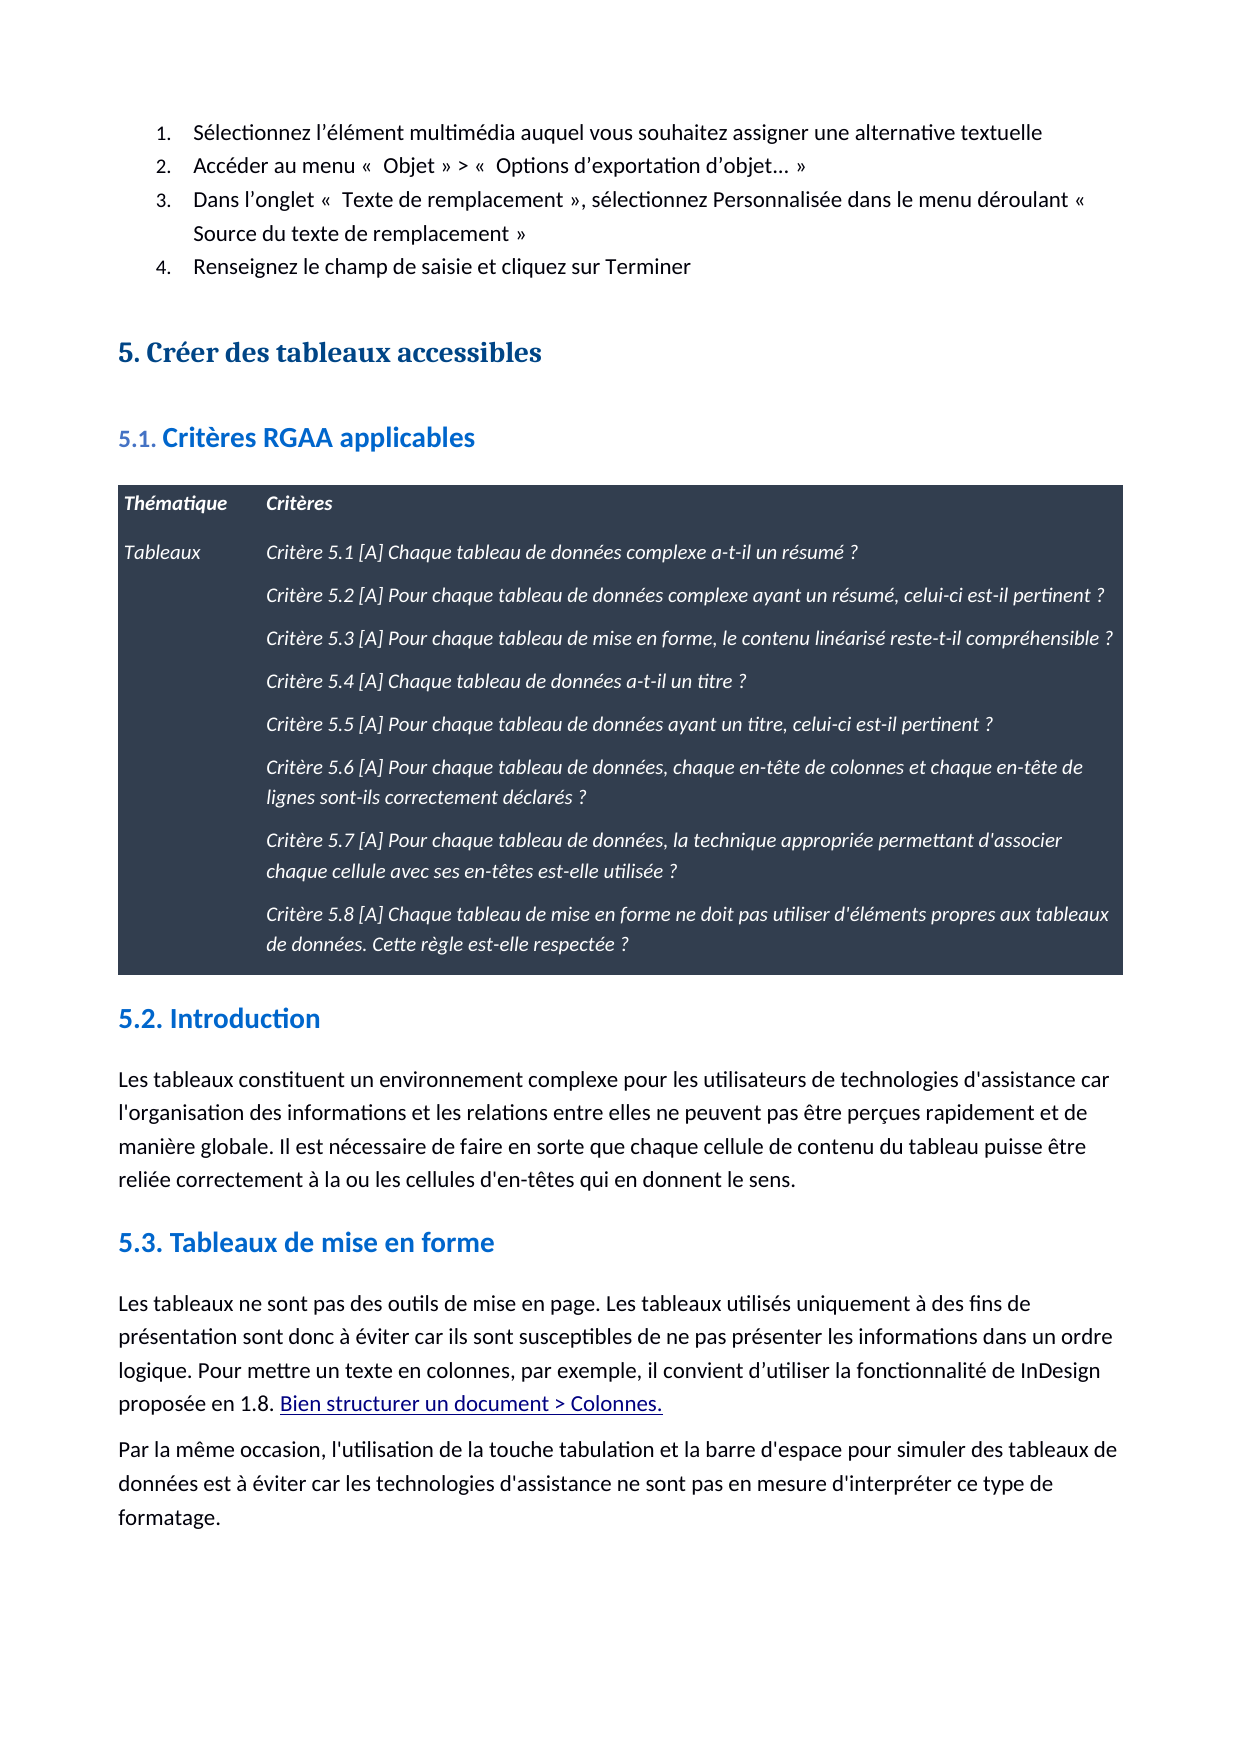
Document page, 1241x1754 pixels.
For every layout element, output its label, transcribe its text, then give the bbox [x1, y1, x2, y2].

table_header Thématique [118, 485, 261, 534]
table_cell Tableaux [118, 534, 261, 975]
text Les tableaux constituent un environnement complexe pour les utilisateurs de technologies d'assistance car l'organisation des informations et les relations entre elles ne peuvent pas être perçues rapidement et de manière globale. Il est nécessaire de faire en sorte que chaque cellule de contenu du tableau puisse être reliée correctement à la ou les cellules d'en-têtes qui en donnent le sens. [118, 1065, 1122, 1193]
table_cell Critère 5.1 [A] Chaque tableau de données complexe a-t-il un résumé ? Critère 5.2 [A] Pour chaque tableau de données complexe ayant un résumé, celui-ci est-il pertinent ? Critère 5.3 [A] Pour chaque tableau de mise en forme, le contenu linéarisé reste-t-il compréhensible ? Critère 5.4 [A] Chaque tableau de données a-t-il un titre ? Critère 5.5 [A] Pour chaque tableau de données ayant un titre, celui-ci est-il pertinent ? Critère 5.6 [A] Pour chaque tableau de données, chaque en-tête de colonnes et chaque en-tête de lignes sont-ils correctement déclarés ? Critère 5.7 [A] Pour chaque tableau de données, la technique appropriée permettant d'associer chaque cellule avec ses en-têtes est-elle utilisée ? Critère 5.8 [A] Chaque tableau de mise en forme ne doit pas utiliser d'éléments propres aux tableaux de données. Cette règle est-elle respectée ? [261, 534, 1123, 975]
list Renseignez le champ de saisie et cliquez sur Terminer [156, 252, 1122, 280]
text Les tableaux ne sont pas des outils de mise en page. Les tableaux utilisés uniquement à des fins de présentation sont donc à éviter car ils sont susceptibles de ne pas présenter les informations dans un ordre logique. Pour mettre un texte en colonnes, par exemple, il convient d’utiliser la fonctionnalité de InDesign proposée en 1.8. Bien structurer un document > Colonnes. [118, 1289, 1122, 1417]
subtitle 5.3. Tableaux de mise en forme [118, 1224, 1122, 1259]
list Accéder au menu « Objet » > « Options d’exportation d’objet... » [156, 152, 1122, 180]
subtitle 5. Créer des tableaux accessibles [118, 336, 1122, 369]
list Dans l’onglet « Texte de remplacement », sélectionnez Personnalisée dans le menu déroulant « Source du texte de remplacement » [156, 185, 1122, 247]
table_header Critères [261, 485, 1123, 534]
text Par la même occasion, l'utilisation de la touche tabulation et la barre d'espace pour simuler des tableaux de données est à éviter car les technologies d'assistance ne sont pas en mesure d'interpréter ce type de formatage. [118, 1436, 1122, 1531]
subtitle 5.2. Introduction [118, 1000, 1122, 1035]
list Sélectionnez l’élément multimédia auquel vous souhaitez assigner une alternative textuelle [156, 118, 1122, 146]
subtitle 5.1. Critères RGAA applicables [118, 419, 1122, 455]
